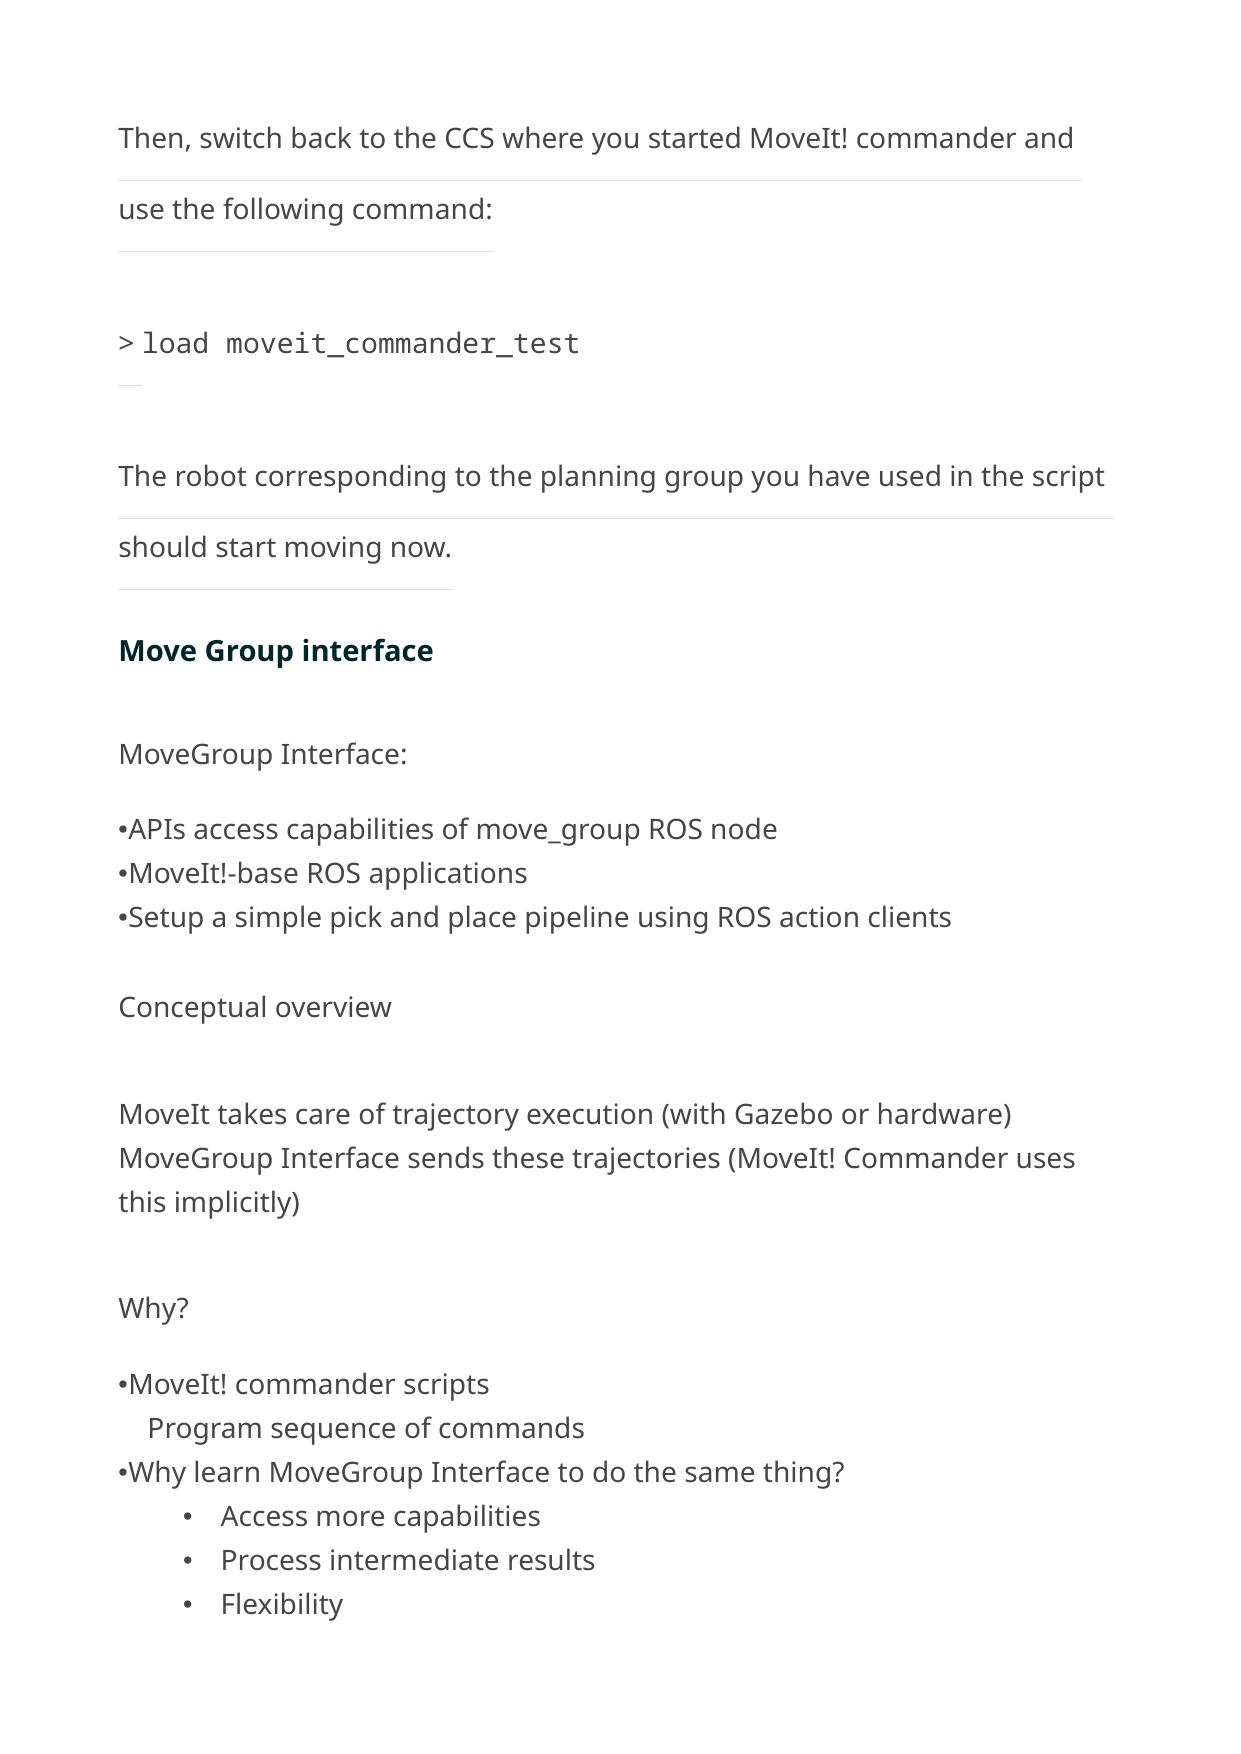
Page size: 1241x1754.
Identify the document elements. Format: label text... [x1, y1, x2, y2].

list Process intermediate results [183, 1540, 1122, 1578]
text The robot corresponding to the planning group you have used in the script should start moving now. [118, 457, 1122, 589]
text Why? [118, 1289, 1122, 1327]
list Access more capabilities [183, 1496, 1122, 1534]
list MoveIt! commander scripts [118, 1364, 1122, 1402]
list MoveIt!-base ROS applications [118, 853, 1122, 892]
list Why learn MoveGroup Interface to do the same thing? [118, 1452, 1122, 1490]
text MoveGroup Interface: [118, 734, 1122, 772]
list APIs access capabilities of move_group ROS node [118, 809, 1122, 848]
text > load moveit_commander_test [118, 323, 1122, 385]
text Conceptual overview [118, 987, 1122, 1026]
subtitle Move Group interface [118, 630, 1122, 670]
text Then, switch back to the CCS where you started MoveIt! commander and use the following command: [118, 118, 1122, 251]
text MoveIt takes care of trajectory execution (with Gazebo or hardware) MoveGroup Interface sends these trajectories (MoveIt! Commander uses this implicitly) [118, 1094, 1122, 1220]
list Setup a simple pick and place pipeline using ROS action clients [118, 897, 1122, 936]
list Program sequence of commands [118, 1408, 1122, 1446]
list Flexibility [183, 1584, 1122, 1623]
